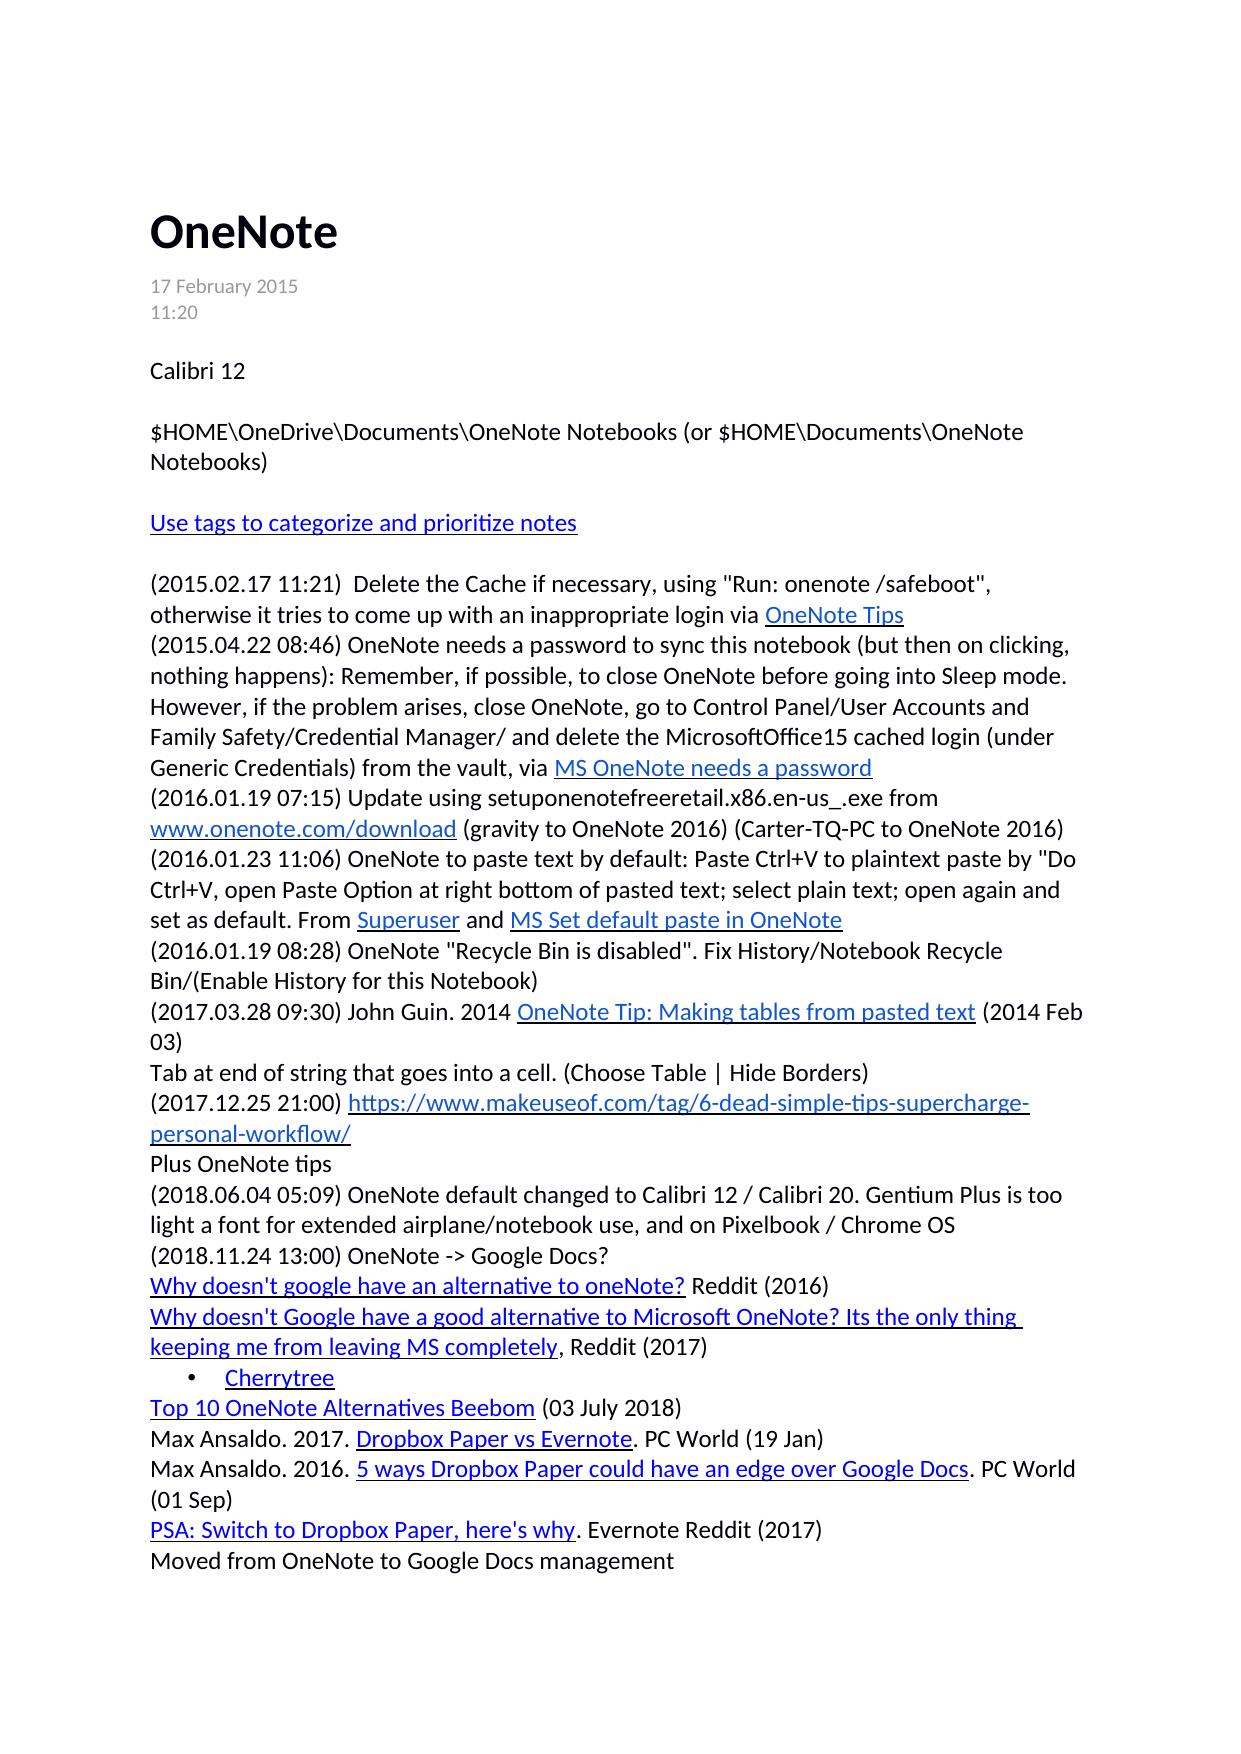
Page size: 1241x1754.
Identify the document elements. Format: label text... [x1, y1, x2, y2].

text Top 10 OneNote Alternatives Beebom (03 July 2018) [150, 1393, 1090, 1423]
text Calibri 12 [150, 355, 1090, 385]
text (2015.04.22 08:46) OneNote needs a password to sync this notebook (but then on clicking, nothing happens): Remember, if possible, to close OneNote before going into Sleep mode. However, if the problem arises, close OneNote, go to Control Panel/User Accounts and Family Safety/Credential Manager/ and delete the MicrosoftOffice15 cached login (under Generic Credentials) from the vault, via MS OneNote needs a password [150, 629, 1090, 782]
text (2018.06.04 05:09) OneNote default changed to Calibri 12 / Calibri 20. Gentium Plus is too light a font for extended airplane/notebook use, and on Pixelbook / Chrome OS [150, 1179, 1090, 1240]
subtitle OneNote [150, 200, 1090, 261]
text Moved from OneNote to Google Docs management [150, 1545, 1090, 1576]
text Why doesn't google have an alternative to oneNote? Reddit (2016) [150, 1271, 1090, 1301]
text $HOME\OneDrive\Documents\OneNote Notebooks (or $HOME\Documents\OneNote Notebooks) [150, 416, 1090, 477]
text (2016.01.19 07:15) Update using setuponenotefreeretail.x86.en-us_.exe from www.onenote.com/download (gravity to OneNote 2016) (Carter-TQ-PC to OneNote 2016) [150, 782, 1090, 843]
text Max Ansaldo. 2016. 5 ways Dropbox Paper could have an edge over Google Docs. PC World (01 Sep) [150, 1454, 1090, 1515]
text Use tags to categorize and prioritize notes [150, 507, 1090, 538]
text Max Ansaldo. 2017. Dropbox Paper vs Evernote. PC World (19 Jan) [150, 1423, 1090, 1454]
text (2015.02.17 11:21) Delete the Cache if necessary, using "Run: onenote /safeboot", otherwise it tries to come up with an inappropriate login via OneNote Tips [150, 568, 1090, 629]
text PSA: Switch to Dropbox Paper, here's why. Evernote Reddit (2017) [150, 1515, 1090, 1545]
text (2016.01.23 11:06) OneNote to paste text by default: Paste Ctrl+V to plaintext paste by "Do Ctrl+V, open Paste Option at right bottom of pasted text; select plain text; open again and set as default. From Superuser and MS Set default paste in OneNote [150, 843, 1090, 935]
text (2017.12.25 21:00) https://www.makeuseof.com/tag/6-dead-simple-tips-supercharge-personal-workflow/ [150, 1087, 1090, 1148]
text Why doesn't Google have a good alternative to Microsoft OneNote? Its the only thing keeping me from leaving MS completely, Reddit (2017) [150, 1301, 1090, 1362]
text Tab at end of string that goes into a cell. (Choose Table | Hide Borders) [150, 1057, 1090, 1087]
text (2017.03.28 09:30) John Guin. 2014 OneNote Tip: Making tables from pasted text (2014 Feb 03) [150, 996, 1090, 1057]
text 17 February 2015 [150, 273, 1090, 299]
text 11:20 [150, 299, 1090, 324]
text (2018.11.24 13:00) OneNote -> Google Docs? [150, 1240, 1090, 1271]
list Cherrytree [187, 1362, 1090, 1393]
text Plus OneNote tips [150, 1148, 1090, 1179]
text (2016.01.19 08:28) OneNote "Recycle Bin is disabled". Fix History/Notebook Recycle Bin/(Enable History for this Notebook) [150, 935, 1090, 996]
